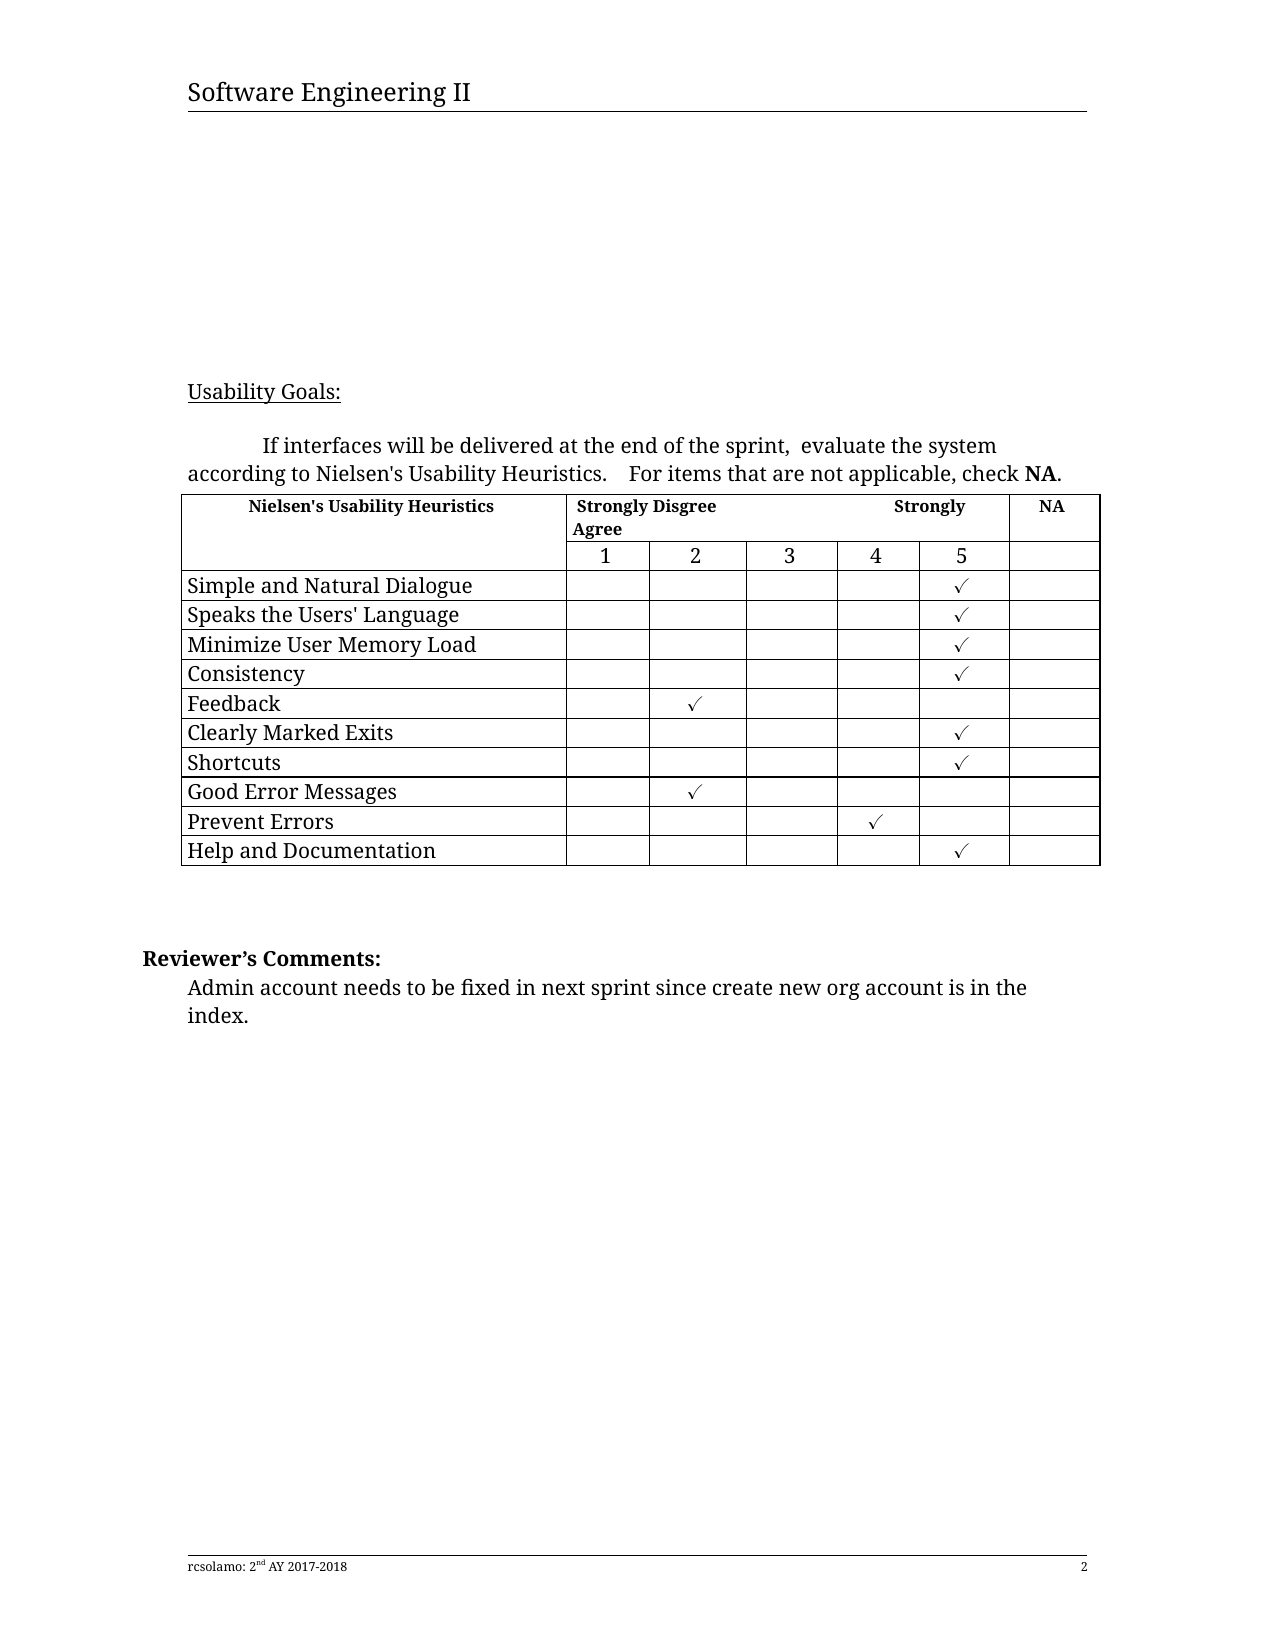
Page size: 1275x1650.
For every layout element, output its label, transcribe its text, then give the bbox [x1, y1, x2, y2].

table_cell ✓ [920, 719, 1009, 747]
table_cell ✓ [920, 630, 1009, 658]
table_cell [747, 660, 837, 688]
table_cell [838, 660, 919, 688]
table_cell Consistency [182, 660, 566, 688]
table_cell ✓ [920, 660, 1009, 688]
table_cell [650, 807, 746, 835]
table_cell Minimize User Memory Load [182, 630, 566, 658]
table_cell [838, 601, 919, 629]
table_cell [747, 571, 837, 599]
table_cell [838, 836, 919, 865]
table_cell 1 [567, 542, 649, 570]
table_cell [747, 601, 837, 629]
table_cell [1010, 748, 1099, 776]
table_cell ✓ [920, 836, 1009, 865]
table_cell [747, 836, 837, 865]
table_header NA [1010, 495, 1099, 541]
table_cell 4 [838, 542, 919, 570]
table_cell [567, 807, 649, 835]
table_cell [838, 630, 919, 658]
table_cell Good Error Messages [182, 778, 566, 806]
table_cell [1010, 542, 1099, 570]
table_cell [650, 571, 746, 599]
table_cell [567, 748, 649, 776]
table_cell [747, 748, 837, 776]
table_cell ✓ [838, 807, 919, 835]
table_cell [1010, 778, 1099, 806]
table_cell [650, 630, 746, 658]
table_cell [838, 778, 919, 806]
table_cell [650, 836, 746, 865]
table_header Strongly Disgree Strongly Agree [567, 495, 1009, 541]
table_cell Shortcuts [182, 748, 566, 776]
table_cell [567, 660, 649, 688]
table_cell Simple and Natural Dialogue [182, 571, 566, 599]
table_cell [1010, 601, 1099, 629]
subtitle Reviewer’s Comments: Admin account needs to be fixed in next sprint since create new org account is in the index. [142, 944, 1087, 1029]
table_cell [838, 748, 919, 776]
table_cell [567, 571, 649, 599]
table_cell [567, 719, 649, 747]
table_cell [1010, 836, 1099, 865]
table_cell [1010, 630, 1099, 658]
table_cell Speaks the Users' Language [182, 601, 566, 629]
table_cell [650, 748, 746, 776]
table_cell 2 [650, 542, 746, 570]
table_cell [838, 571, 919, 599]
subtitle If interfaces will be delivered at the end of the sprint, evaluate the system according to Nielsen's Usability Heuristics. For items that are not applicable, check NA. [187, 431, 1087, 488]
table_cell [567, 601, 649, 629]
table_cell [1010, 571, 1099, 599]
table_cell ✓ [650, 689, 746, 717]
table_cell [567, 689, 649, 717]
table_cell [747, 807, 837, 835]
table_cell [650, 660, 746, 688]
table_cell ✓ [920, 601, 1009, 629]
table_cell [567, 630, 649, 658]
table_cell [920, 689, 1009, 717]
table_cell [920, 807, 1009, 835]
table_cell [1010, 807, 1099, 835]
table_cell [920, 778, 1009, 806]
table_cell [1010, 689, 1099, 717]
table_cell [838, 689, 919, 717]
table_cell [1010, 660, 1099, 688]
table_cell [567, 778, 649, 806]
table_cell [747, 778, 837, 806]
table_cell [747, 630, 837, 658]
table_cell [838, 719, 919, 747]
table_cell [650, 719, 746, 747]
table_cell 5 [920, 542, 1009, 570]
table_cell ✓ [650, 778, 746, 806]
table_cell Feedback [182, 689, 566, 717]
table_cell 3 [747, 542, 837, 570]
table_cell [1010, 719, 1099, 747]
table_cell Prevent Errors [182, 807, 566, 835]
table_cell [747, 719, 837, 747]
table_cell [747, 689, 837, 717]
text Usability Goals: [187, 377, 1087, 406]
table_cell ✓ [920, 748, 1009, 776]
table_cell ✓ [920, 571, 1009, 599]
table_cell [650, 601, 746, 629]
table_header Nielsen's Usability Heuristics [182, 495, 566, 570]
table_cell Help and Documentation [182, 836, 566, 865]
table_cell Clearly Marked Exits [182, 719, 566, 747]
table_cell [567, 836, 649, 865]
